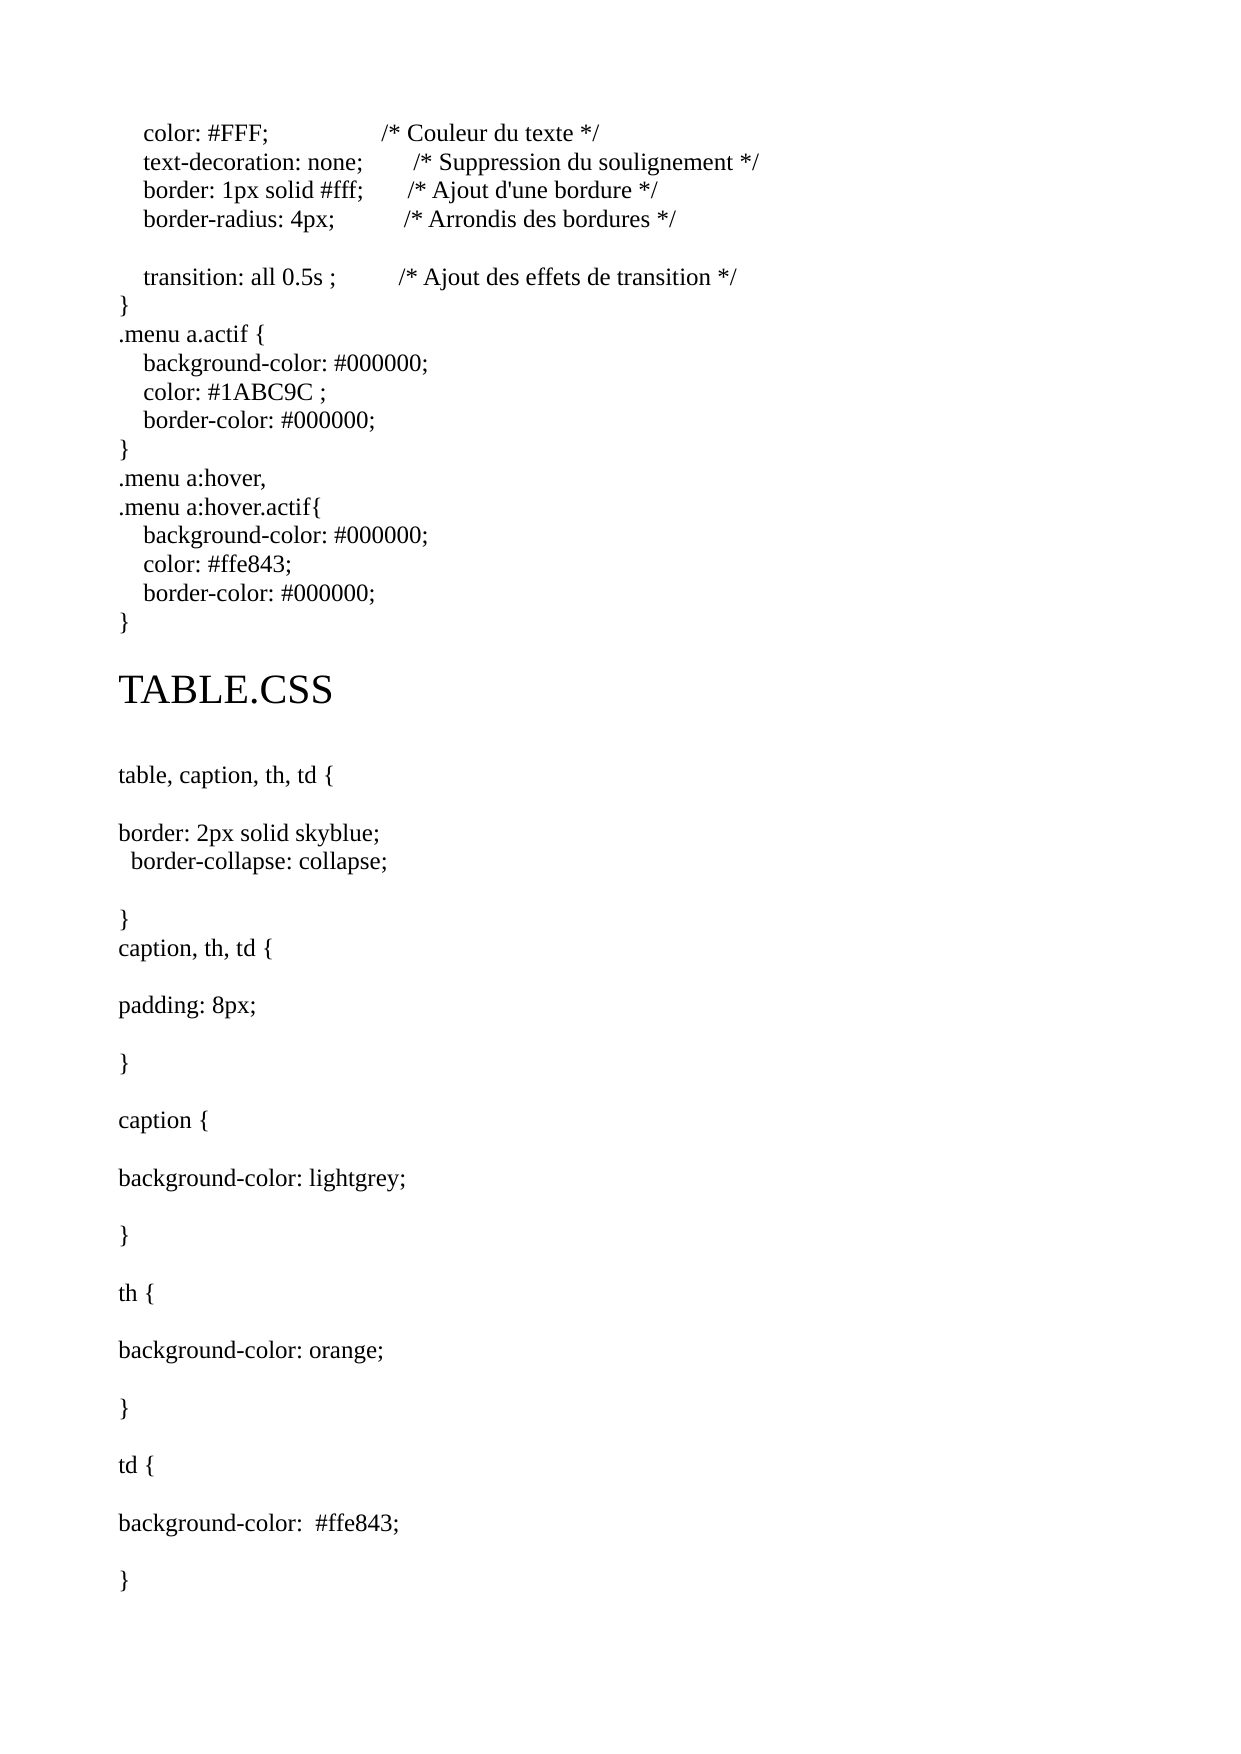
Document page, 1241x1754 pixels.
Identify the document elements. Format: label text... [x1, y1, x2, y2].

text } [118, 607, 1122, 636]
text border: 2px solid skyblue; [118, 818, 1122, 846]
text } [118, 434, 1122, 463]
text background-color: orange; [118, 1335, 1122, 1364]
text transition: all 0.5s ; /* Ajout des effets de transition */ [118, 262, 1122, 291]
text } [118, 291, 1122, 319]
text background-color: lightgrey; [118, 1163, 1122, 1191]
text } [118, 1220, 1122, 1249]
text border-color: #000000; [118, 578, 1122, 607]
text background-color: #000000; [118, 348, 1122, 377]
text background-color: #ffe843; [118, 1508, 1122, 1536]
text border-color: #000000; [118, 406, 1122, 434]
text padding: 8px; [118, 990, 1122, 1019]
text .menu a:hover, [118, 463, 1122, 492]
text } [118, 1048, 1122, 1076]
text TABLE.CSS [118, 664, 1122, 712]
text td { [118, 1450, 1122, 1479]
text text-decoration: none; /* Suppression du soulignement */ [118, 147, 1122, 176]
text .menu a.actif { [118, 319, 1122, 348]
text color: #FFF; /* Couleur du texte */ [118, 118, 1122, 147]
text color: #1ABC9C ; [118, 377, 1122, 406]
text .menu a:hover.actif{ [118, 492, 1122, 521]
text th { [118, 1278, 1122, 1306]
text } [118, 1393, 1122, 1421]
text table, caption, th, td { [118, 760, 1122, 789]
text } [118, 904, 1122, 933]
text } [118, 1565, 1122, 1594]
text background-color: #000000; [118, 521, 1122, 549]
text caption { [118, 1105, 1122, 1134]
text border-collapse: collapse; [118, 846, 1122, 875]
text color: #ffe843; [118, 549, 1122, 578]
text border-radius: 4px; /* Arrondis des bordures */ [118, 204, 1122, 233]
text caption, th, td { [118, 933, 1122, 961]
text border: 1px solid #fff; /* Ajout d'une bordure */ [118, 176, 1122, 204]
